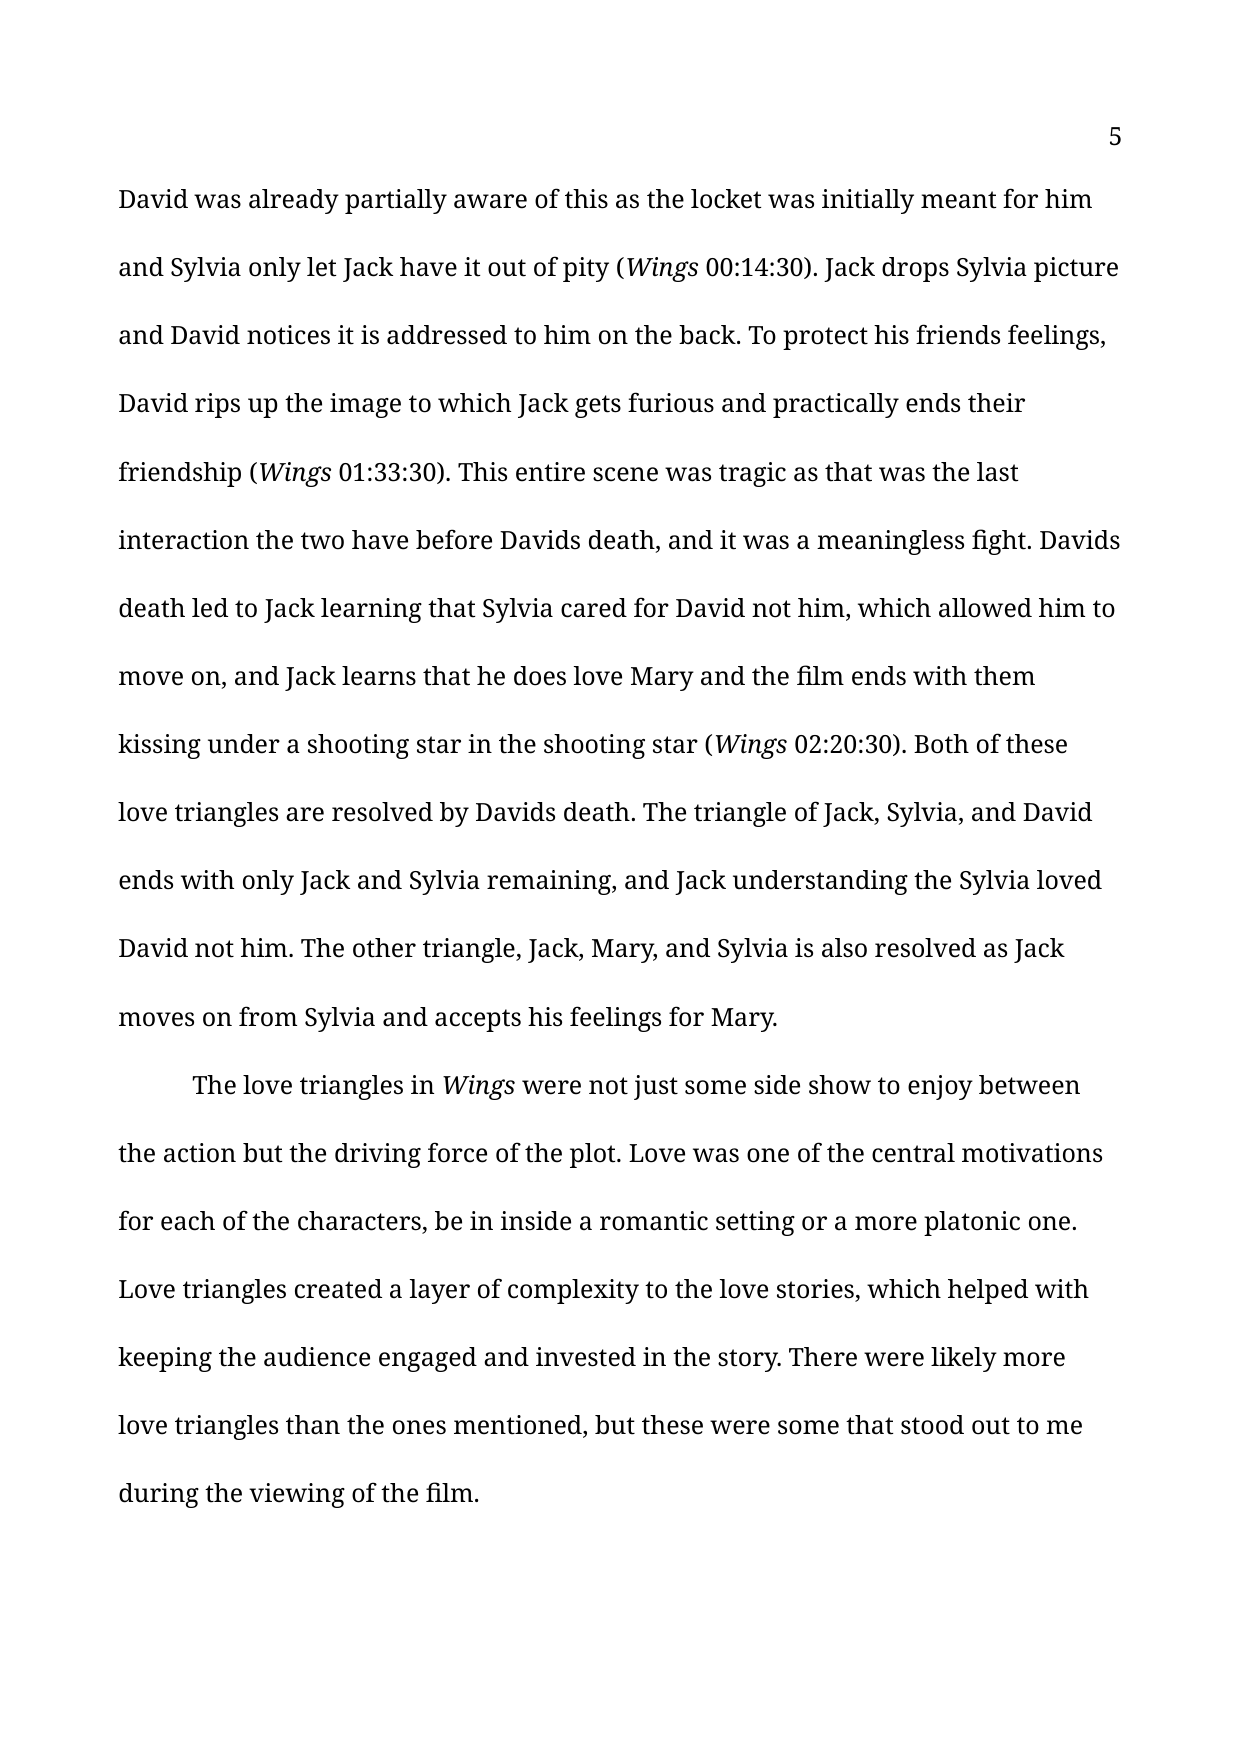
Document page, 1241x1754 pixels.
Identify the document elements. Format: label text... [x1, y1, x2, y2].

text The love triangles in Wings were not just some side show to enjoy between the action but the driving force of the plot. Love was one of the central motivations for each of the characters, be in inside a romantic setting or a more platonic one. Love triangles created a layer of complexity to the love stories, which helped with keeping the audience engaged and invested in the story. There were likely more love triangles than the ones mentioned, but these were some that stood out to me during the viewing of the film. [118, 1067, 1122, 1510]
text David was already partially aware of this as the locket was initially meant for him and Sylvia only let Jack have it out of pity (Wings 00:14:30). Jack drops Sylvia picture and David notices it is addressed to him on the back. To protect his friends feelings, David rips up the image to which Jack gets furious and practically ends their friendship (Wings 01:33:30). This entire scene was tragic as that was the last interaction the two have before Davids death, and it was a meaningless fight. Davids death led to Jack learning that Sylvia cared for David not him, which allowed him to move on, and Jack learns that he does love Mary and the film ends with them kissing under a shooting star in the shooting star (Wings 02:20:30). Both of these love triangles are resolved by Davids death. The triangle of Jack, Sylvia, and David ends with only Jack and Sylvia remaining, and Jack understanding the Sylvia loved David not him. The other triangle, Jack, Mary, and Sylvia is also resolved as Jack moves on from Sylvia and accepts his feelings for Mary. [118, 182, 1122, 1033]
